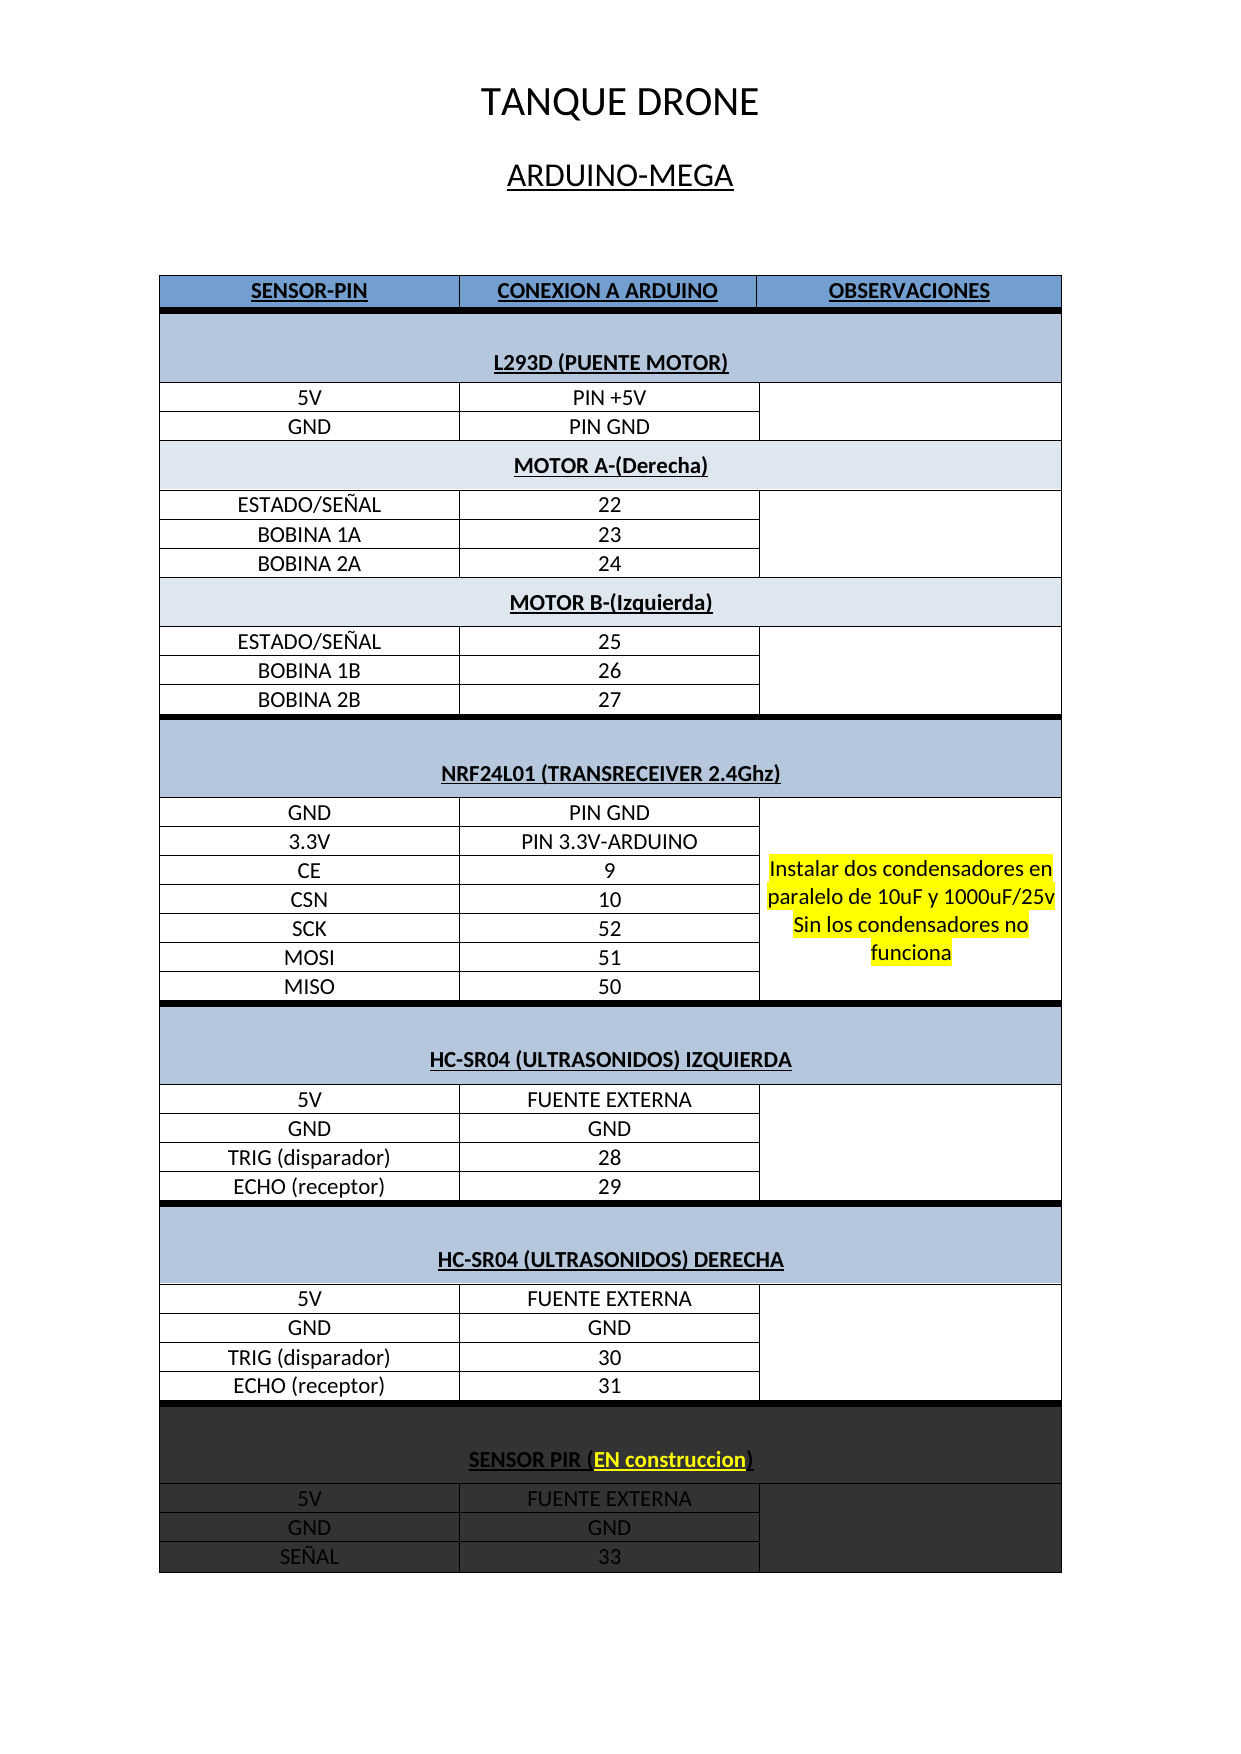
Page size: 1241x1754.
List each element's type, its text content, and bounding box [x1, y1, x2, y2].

table_cell GND [160, 412, 459, 440]
table_cell 27 [460, 685, 759, 713]
table_cell [760, 627, 1061, 713]
table_cell GND [160, 1114, 459, 1142]
table_cell MISO [160, 972, 459, 1000]
table_cell CSN [160, 885, 459, 913]
table_cell GND [460, 1114, 759, 1142]
table_cell MOTOR A-(Derecha) [160, 441, 1061, 489]
table_cell GND [460, 1513, 759, 1541]
table_cell [160, 1401, 1061, 1406]
table_header OBSERVACIONES [757, 276, 1061, 307]
table_cell SCK [160, 914, 459, 942]
table_cell GND [460, 1314, 759, 1342]
table_cell [160, 308, 1061, 313]
table_cell GND [160, 1314, 459, 1342]
table_cell MOTOR B-(Izquierda) [160, 578, 1061, 626]
table_cell MOSI [160, 943, 459, 971]
table_header CONEXION A ARDUINO [460, 276, 756, 307]
table_cell FUENTE EXTERNA [460, 1285, 759, 1312]
table_cell BOBINA 2B [160, 685, 459, 713]
table_cell 28 [460, 1143, 759, 1171]
table_cell 30 [460, 1343, 759, 1371]
table_cell PIN GND [460, 798, 759, 826]
table_cell Instalar dos condensadores en paralelo de 10uF y 1000uF/25v Sin los condensadores no funciona [760, 798, 1061, 1000]
table_cell PIN +5V [460, 383, 759, 411]
table_cell ECHO (receptor) [160, 1172, 459, 1200]
table_cell [760, 491, 1061, 577]
table_cell 25 [460, 627, 759, 655]
table_cell [160, 1001, 1061, 1006]
table_cell 33 [460, 1542, 759, 1572]
table_cell L293D (PUENTE MOTOR) [160, 314, 1061, 382]
table_cell BOBINA 1B [160, 656, 459, 684]
table_cell [760, 1484, 1061, 1572]
table_cell 51 [460, 943, 759, 971]
table_cell 22 [460, 491, 759, 519]
table_cell 50 [460, 972, 759, 1000]
table_cell [760, 383, 1061, 440]
table_cell PIN 3.3V-ARDUINO [460, 827, 759, 855]
table_cell TRIG (disparador) [160, 1143, 459, 1171]
table_header SENSOR-PIN [160, 276, 459, 307]
table_cell 10 [460, 885, 759, 913]
table_cell ECHO (receptor) [160, 1372, 459, 1400]
table_cell 23 [460, 520, 759, 548]
text TANQUE DRONE [75, 75, 1165, 126]
table_cell FUENTE EXTERNA [460, 1085, 759, 1113]
table_cell [760, 1085, 1061, 1200]
table_cell SENSOR PIR (EN construccion) [160, 1407, 1061, 1483]
table_cell BOBINA 1A [160, 520, 459, 548]
table_cell ESTADO/SEÑAL [160, 491, 459, 519]
table_cell 26 [460, 656, 759, 684]
table_cell ESTADO/SEÑAL [160, 627, 459, 655]
table_cell TRIG (disparador) [160, 1343, 459, 1371]
table_cell 52 [460, 914, 759, 942]
table_cell BOBINA 2A [160, 549, 459, 577]
table_cell 3.3V [160, 827, 459, 855]
table_cell [160, 715, 1061, 719]
table_cell GND [160, 798, 459, 826]
table_cell PIN GND [460, 412, 759, 440]
table_cell 5V [160, 1085, 459, 1113]
table_cell HC-SR04 (ULTRASONIDOS) DERECHA [160, 1207, 1061, 1283]
table_cell GND [160, 1513, 459, 1541]
table_cell 24 [460, 549, 759, 577]
table_cell 9 [460, 856, 759, 884]
table_cell 31 [460, 1372, 759, 1400]
table_cell HC-SR04 (ULTRASONIDOS) IZQUIERDA [160, 1007, 1061, 1084]
text ARDUINO-MEGA [75, 154, 1165, 195]
table_cell 5V [160, 1285, 459, 1312]
table_cell CE [160, 856, 459, 884]
table_cell 29 [460, 1172, 759, 1200]
table_cell 5V [160, 383, 459, 411]
table_cell 5V [160, 1484, 459, 1512]
table_cell [160, 1201, 1061, 1206]
table_cell SEÑAL [160, 1542, 459, 1572]
table_cell FUENTE EXTERNA [460, 1484, 759, 1512]
table_cell [760, 1285, 1061, 1400]
table_cell NRF24L01 (TRANSRECEIVER 2.4Ghz) [160, 720, 1061, 797]
